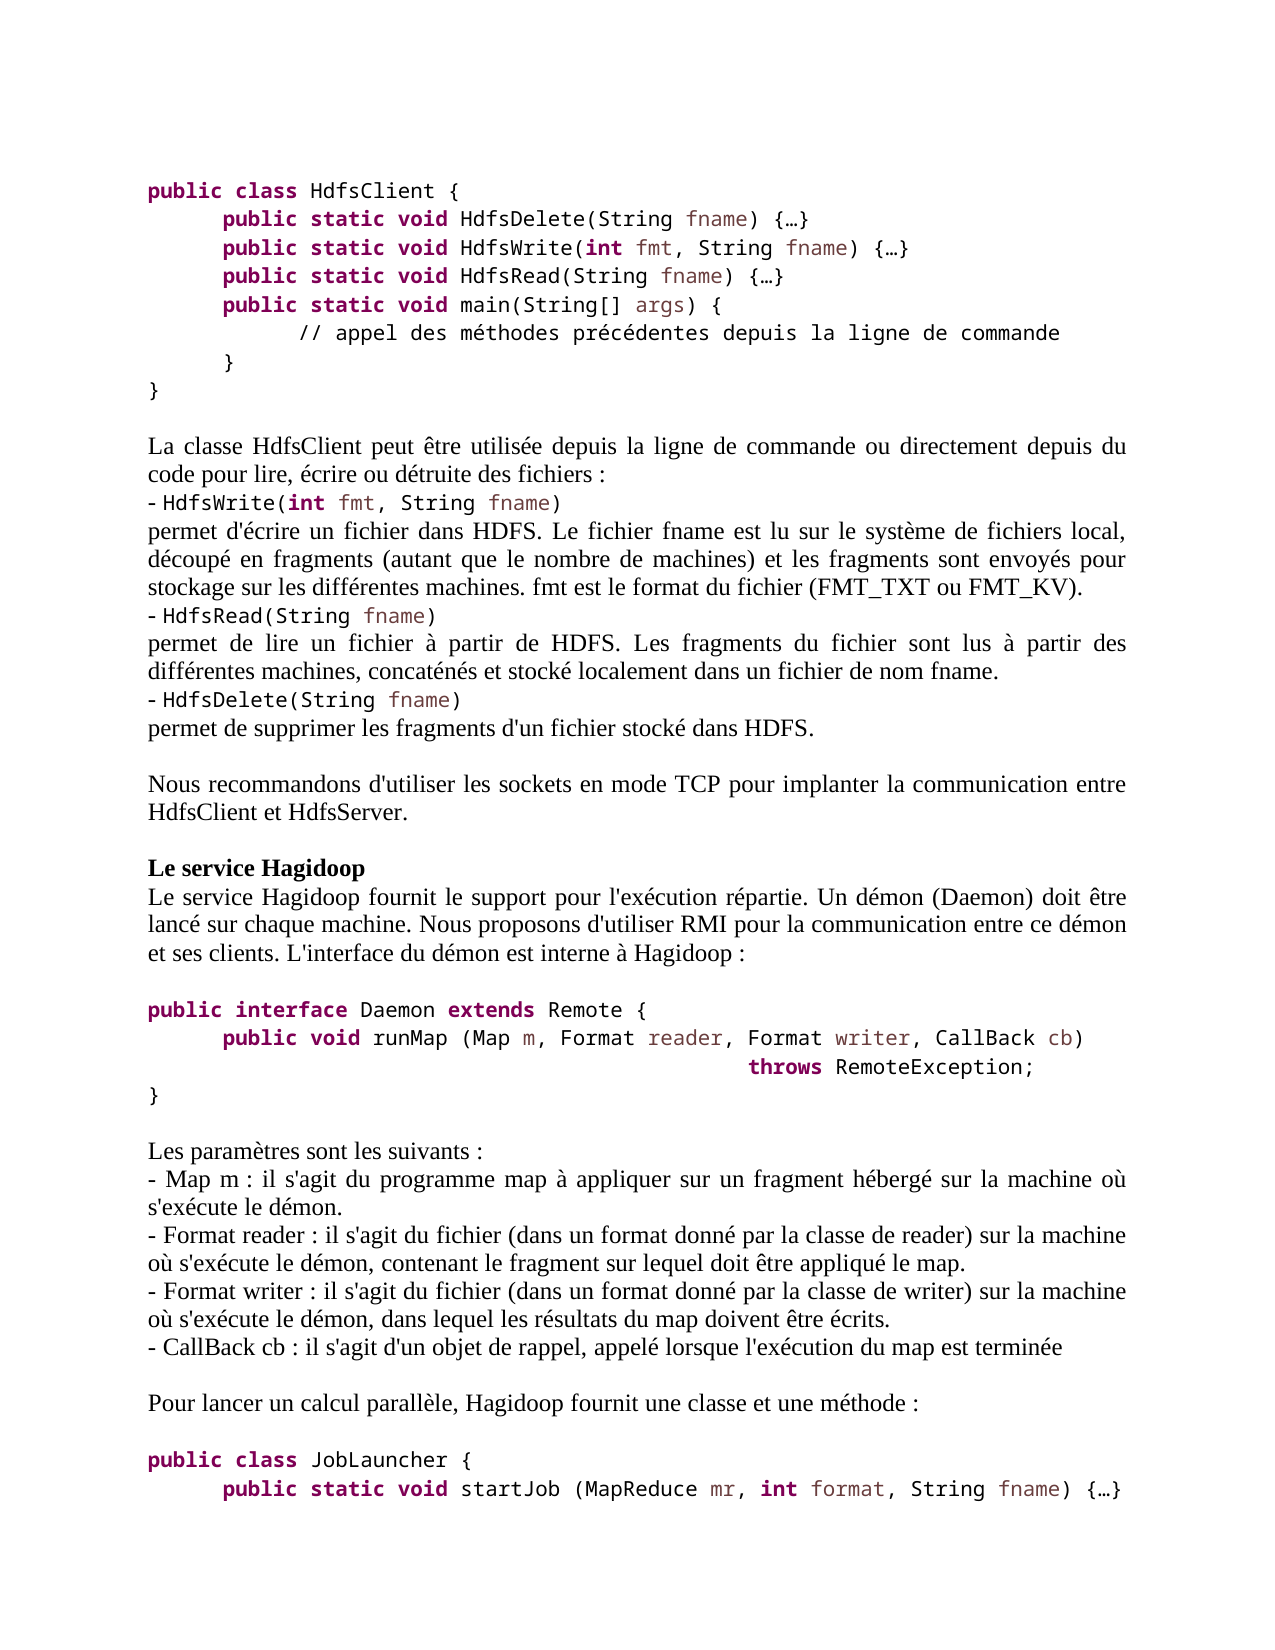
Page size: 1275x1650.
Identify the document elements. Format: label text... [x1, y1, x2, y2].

text - Map m : il s'agit du programme map à appliquer sur un fragment hébergé sur la machine où s'exécute le démon. [148, 1165, 1127, 1221]
text - CallBack cb : il s'agit d'un objet de rappel, appelé lorsque l'exécution du map est terminée [148, 1333, 1127, 1361]
text permet d'écrire un fichier dans HDFS. Le fichier fname est lu sur le système de fichiers local, découpé en fragments (autant que le nombre de machines) et les fragments sont envoyés pour stockage sur les différentes machines. fmt est le format du fichier (FMT_TXT ou FMT_KV). [148, 517, 1127, 601]
text public static void startJob (MapReduce mr, int format, String fname) {…} [148, 1473, 1127, 1502]
text public void runMap (Map m, Format reader, Format writer, CallBack cb) throws RemoteException; [148, 1023, 1127, 1080]
text Le service Hagidoop [148, 854, 1127, 882]
text // appel des méthodes précédentes depuis la ligne de commande [148, 318, 1127, 347]
text public static void HdfsWrite(int fmt, String fname) {…} [148, 233, 1127, 261]
text Les paramètres sont les suivants : [148, 1137, 1127, 1165]
text Nous recommandons d'utiliser les sockets en mode TCP pour implanter la communication entre HdfsClient et HdfsServer. [148, 770, 1127, 826]
text Le service Hagidoop fournit le support pour l'exécution répartie. Un démon (Daemon) doit être lancé sur chaque machine. Nous proposons d'utiliser RMI pour la communication entre ce démon et ses clients. L'interface du démon est interne à Hagidoop : [148, 882, 1127, 966]
text } [148, 347, 1127, 375]
text public static void main(String[] args) { [148, 290, 1127, 318]
text - HdfsRead(String fname) [148, 601, 1127, 629]
text permet de lire un fichier à partir de HDFS. Les fragments du fichier sont lus à partir des différentes machines, concaténés et stocké localement dans un fichier de nom fname. [148, 629, 1127, 685]
text public class JobLauncher { [148, 1445, 1127, 1473]
text Pour lancer un calcul parallèle, Hagidoop fournit une classe et une méthode : [148, 1389, 1127, 1417]
text public interface Daemon extends Remote { [148, 994, 1127, 1023]
text public static void HdfsDelete(String fname) {…} [148, 204, 1127, 233]
text La classe HdfsClient peut être utilisée depuis la ligne de commande ou directement depuis du code pour lire, écrire ou détruite des fichiers : [148, 432, 1127, 488]
text - Format reader : il s'agit du fichier (dans un format donné par la classe de reader) sur la machine où s'exécute le démon, contenant le fragment sur lequel doit être appliqué le map. [148, 1221, 1127, 1277]
text permet de supprimer les fragments d'un fichier stocké dans HDFS. [148, 714, 1127, 742]
text public static void HdfsRead(String fname) {…} [148, 261, 1127, 290]
text - Format writer : il s'agit du fichier (dans un format donné par la classe de writer) sur la machine où s'exécute le démon, dans lequel les résultats du map doivent être écrits. [148, 1277, 1127, 1333]
text } [148, 375, 1127, 404]
text } [148, 1080, 1127, 1109]
text - HdfsWrite(int fmt, String fname) [148, 488, 1127, 517]
text - HdfsDelete(String fname) [148, 685, 1127, 714]
text public class HdfsClient { [148, 176, 1127, 204]
